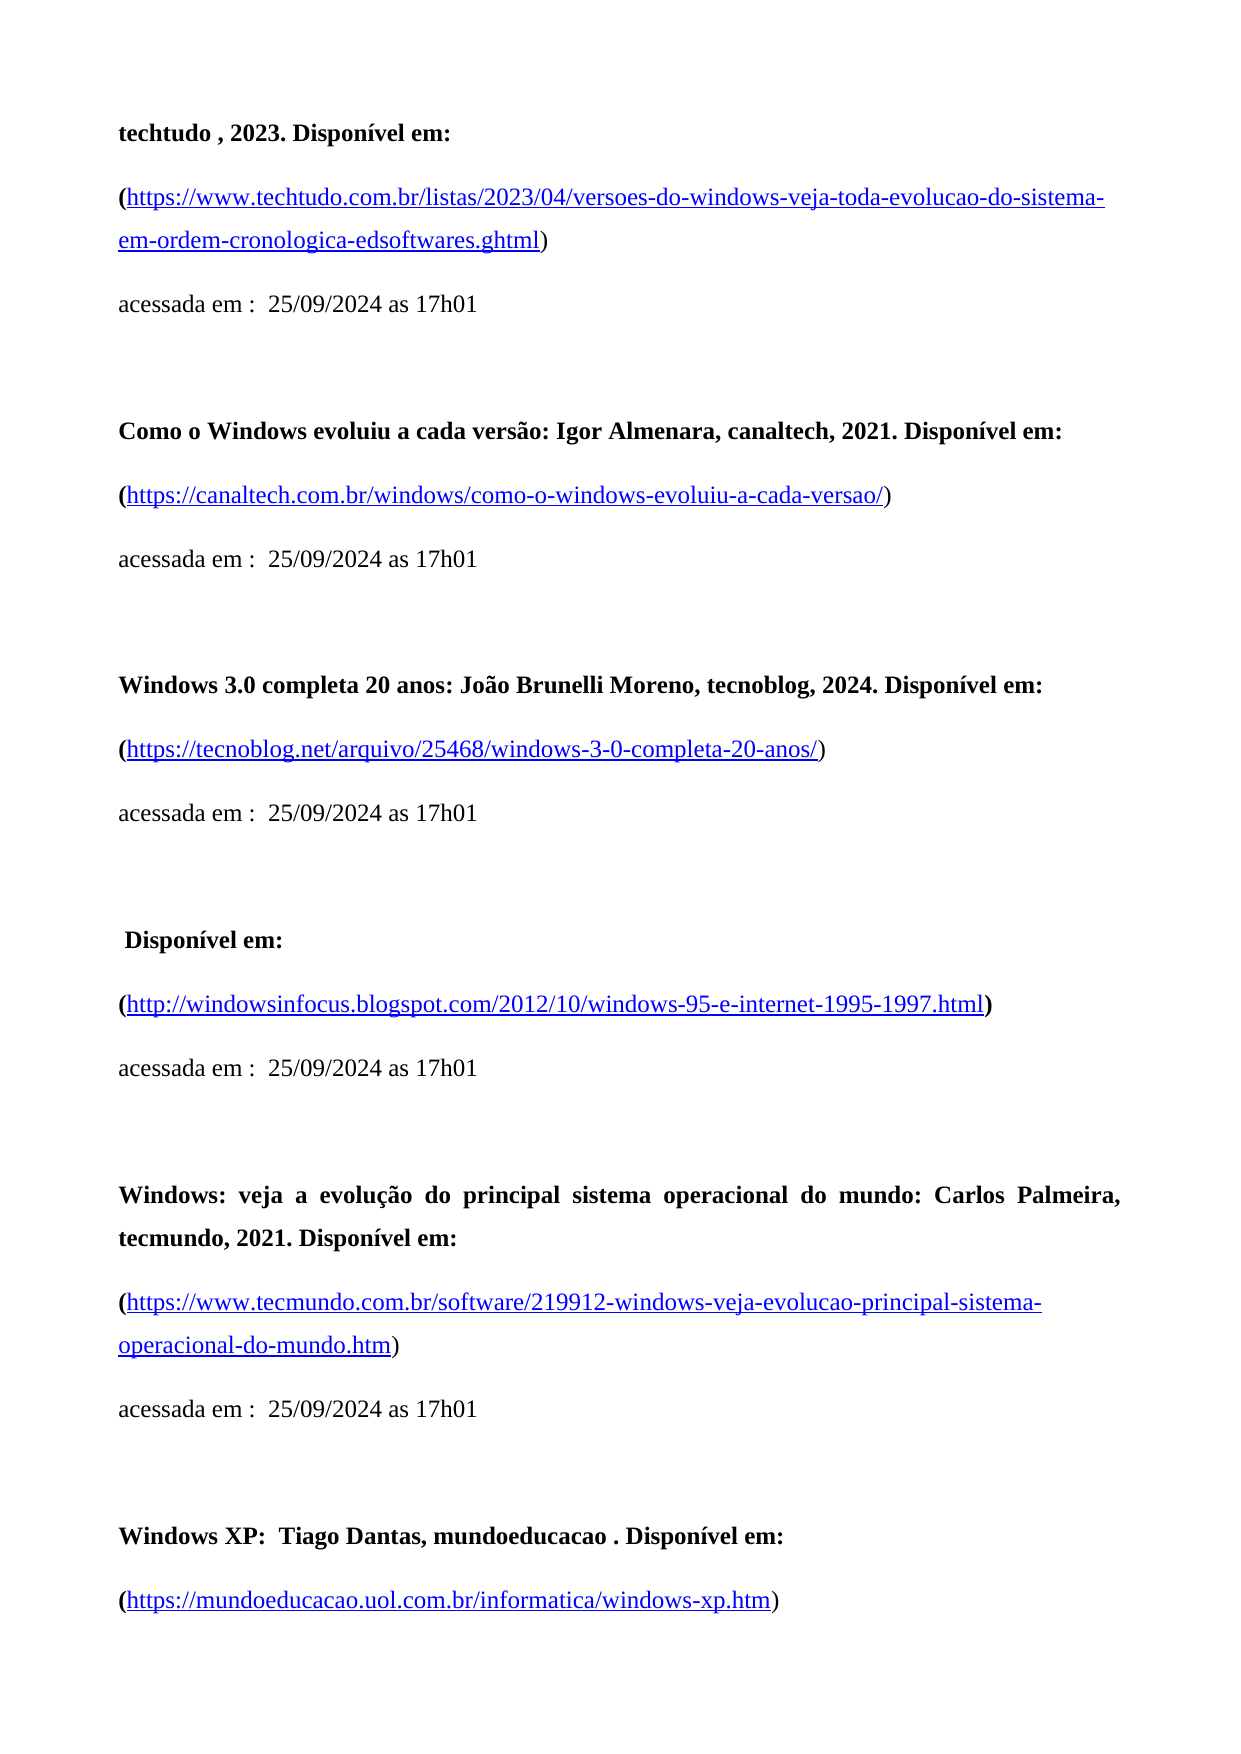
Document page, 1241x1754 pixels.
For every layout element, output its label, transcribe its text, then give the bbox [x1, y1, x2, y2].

text Windows XP: Tiago Dantas, mundoeducacao . Disponível em: [118, 1521, 1122, 1550]
text acessada em : 25/09/2024 as 17h01 [118, 798, 1122, 827]
text (https://canaltech.com.br/windows/como-o-windows-evoluiu-a-cada-versao/) [118, 480, 1122, 509]
text Windows: veja a evolução do principal sistema operacional do mundo: Carlos Palmeira, tecmundo, 2021. Disponível em: [118, 1180, 1122, 1252]
text Disponível em: [118, 925, 1122, 954]
text Windows 3.0 completa 20 anos: João Brunelli Moreno, tecnoblog, 2024. Disponível em: [118, 671, 1122, 699]
text techtudo , 2023. Disponível em: [118, 118, 1122, 147]
text Como o Windows evoluiu a cada versão: Igor Almenara, canaltech, 2021. Disponível em: [118, 416, 1122, 445]
text (https://www.tecmundo.com.br/software/219912-windows-veja-evolucao-principal-sistema-operacional-do-mundo.htm) [118, 1287, 1122, 1359]
text acessada em : 25/09/2024 as 17h01 [118, 1394, 1122, 1423]
text acessada em : 25/09/2024 as 17h01 [118, 289, 1122, 318]
text (https://mundoeducacao.uol.com.br/informatica/windows-xp.htm) [118, 1585, 1122, 1614]
text (https://tecnoblog.net/arquivo/25468/windows-3-0-completa-20-anos/) [118, 734, 1122, 763]
text (https://www.techtudo.com.br/listas/2023/04/versoes-do-windows-veja-toda-evolucao-do-sistema-em-ordem-cronologica-edsoftwares.ghtml) [118, 182, 1122, 254]
text acessada em : 25/09/2024 as 17h01 [118, 1053, 1122, 1082]
text (http://windowsinfocus.blogspot.com/2012/10/windows-95-e-internet-1995-1997.html) [118, 989, 1122, 1018]
text acessada em : 25/09/2024 as 17h01 [118, 544, 1122, 573]
